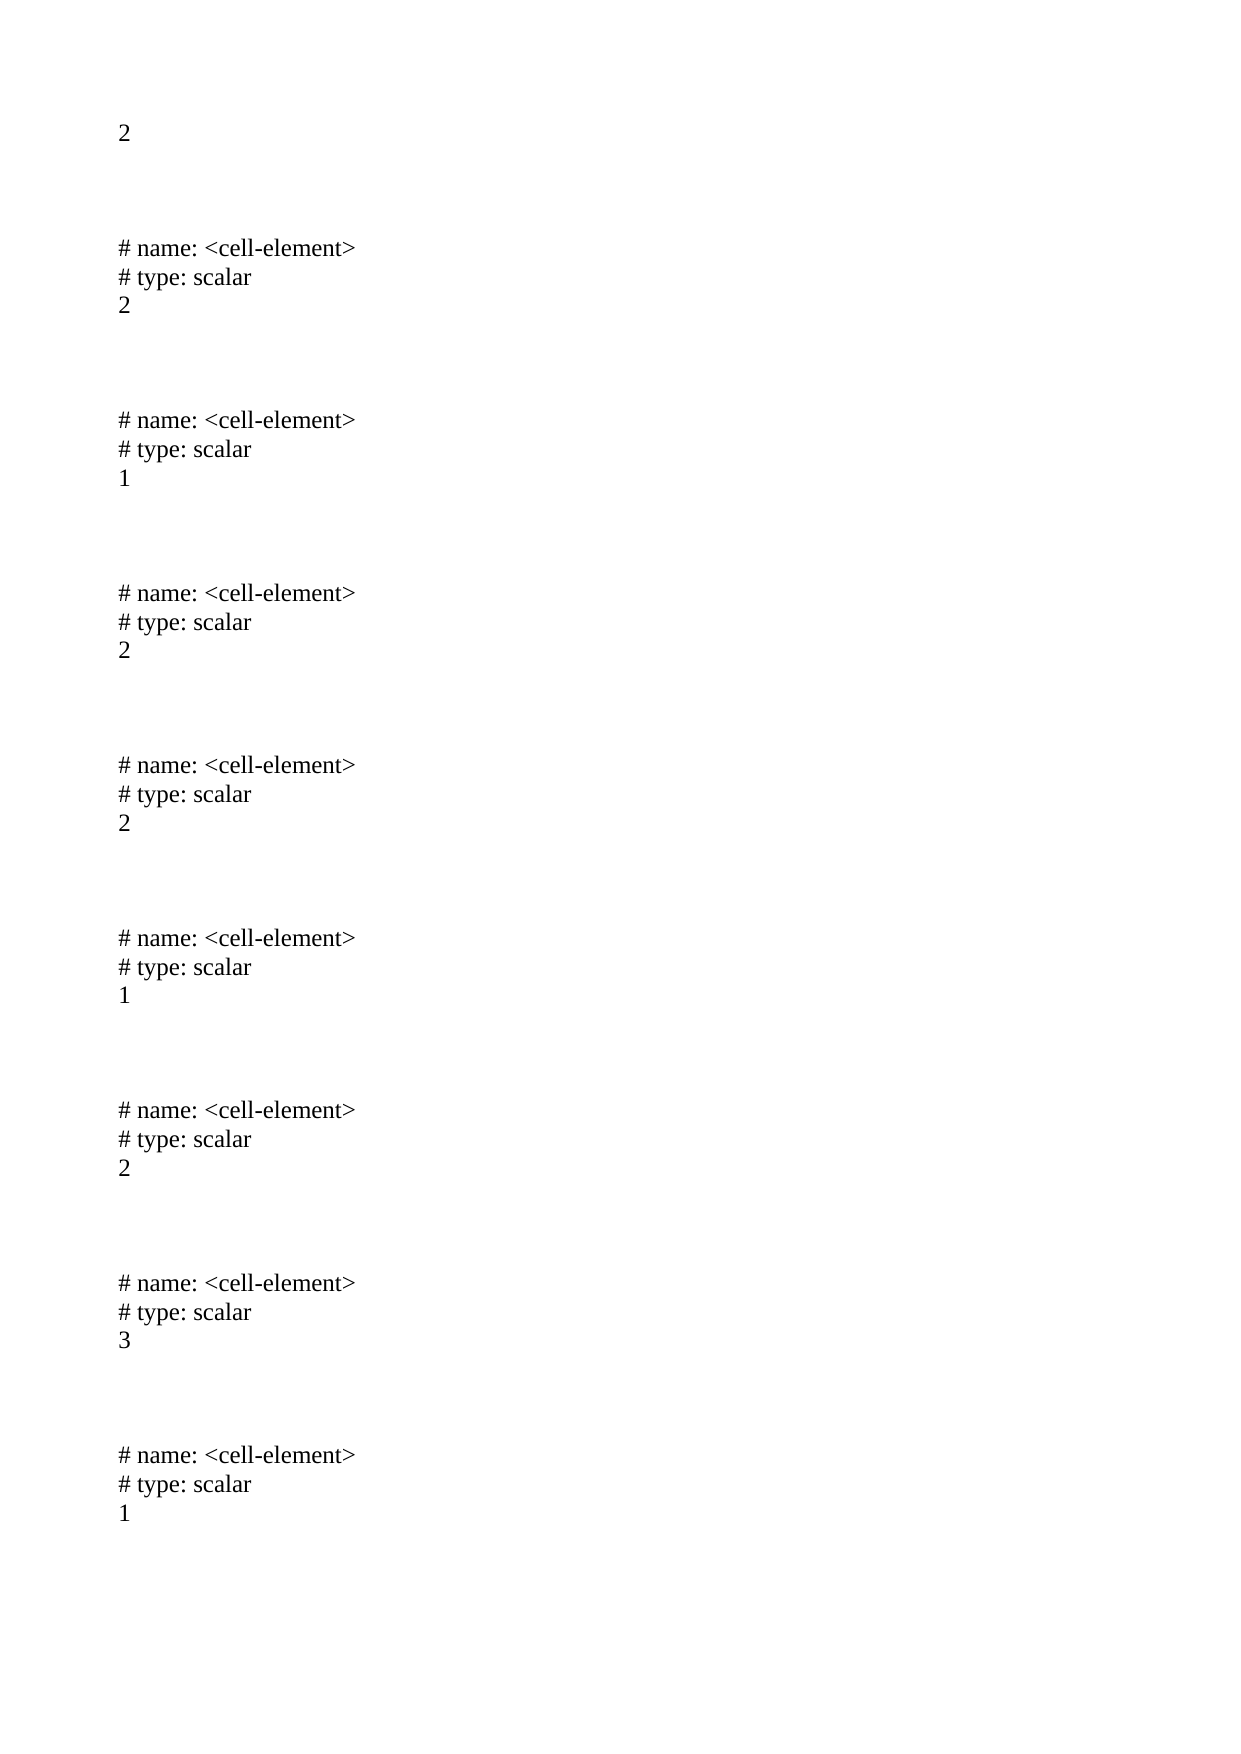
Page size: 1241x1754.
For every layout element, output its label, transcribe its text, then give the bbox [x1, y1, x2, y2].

text 3 [118, 1326, 1122, 1354]
text 2 [118, 291, 1122, 319]
text # name: <cell-element> [118, 578, 1122, 607]
text # type: scalar [118, 1124, 1122, 1153]
text # name: <cell-element> [118, 1441, 1122, 1469]
text 1 [118, 1498, 1122, 1527]
text 2 [118, 636, 1122, 664]
text # name: <cell-element> [118, 923, 1122, 952]
text # type: scalar [118, 607, 1122, 636]
text # name: <cell-element> [118, 1096, 1122, 1124]
text # type: scalar [118, 1297, 1122, 1326]
text # type: scalar [118, 434, 1122, 463]
text 1 [118, 981, 1122, 1009]
text 2 [118, 1153, 1122, 1182]
text # name: <cell-element> [118, 406, 1122, 434]
text # type: scalar [118, 1469, 1122, 1498]
text 2 [118, 808, 1122, 837]
text # name: <cell-element> [118, 233, 1122, 262]
text # name: <cell-element> [118, 1268, 1122, 1297]
text # type: scalar [118, 952, 1122, 981]
text 1 [118, 463, 1122, 492]
text 2 [118, 118, 1122, 147]
text # type: scalar [118, 779, 1122, 808]
text # name: <cell-element> [118, 751, 1122, 779]
text # type: scalar [118, 262, 1122, 291]
